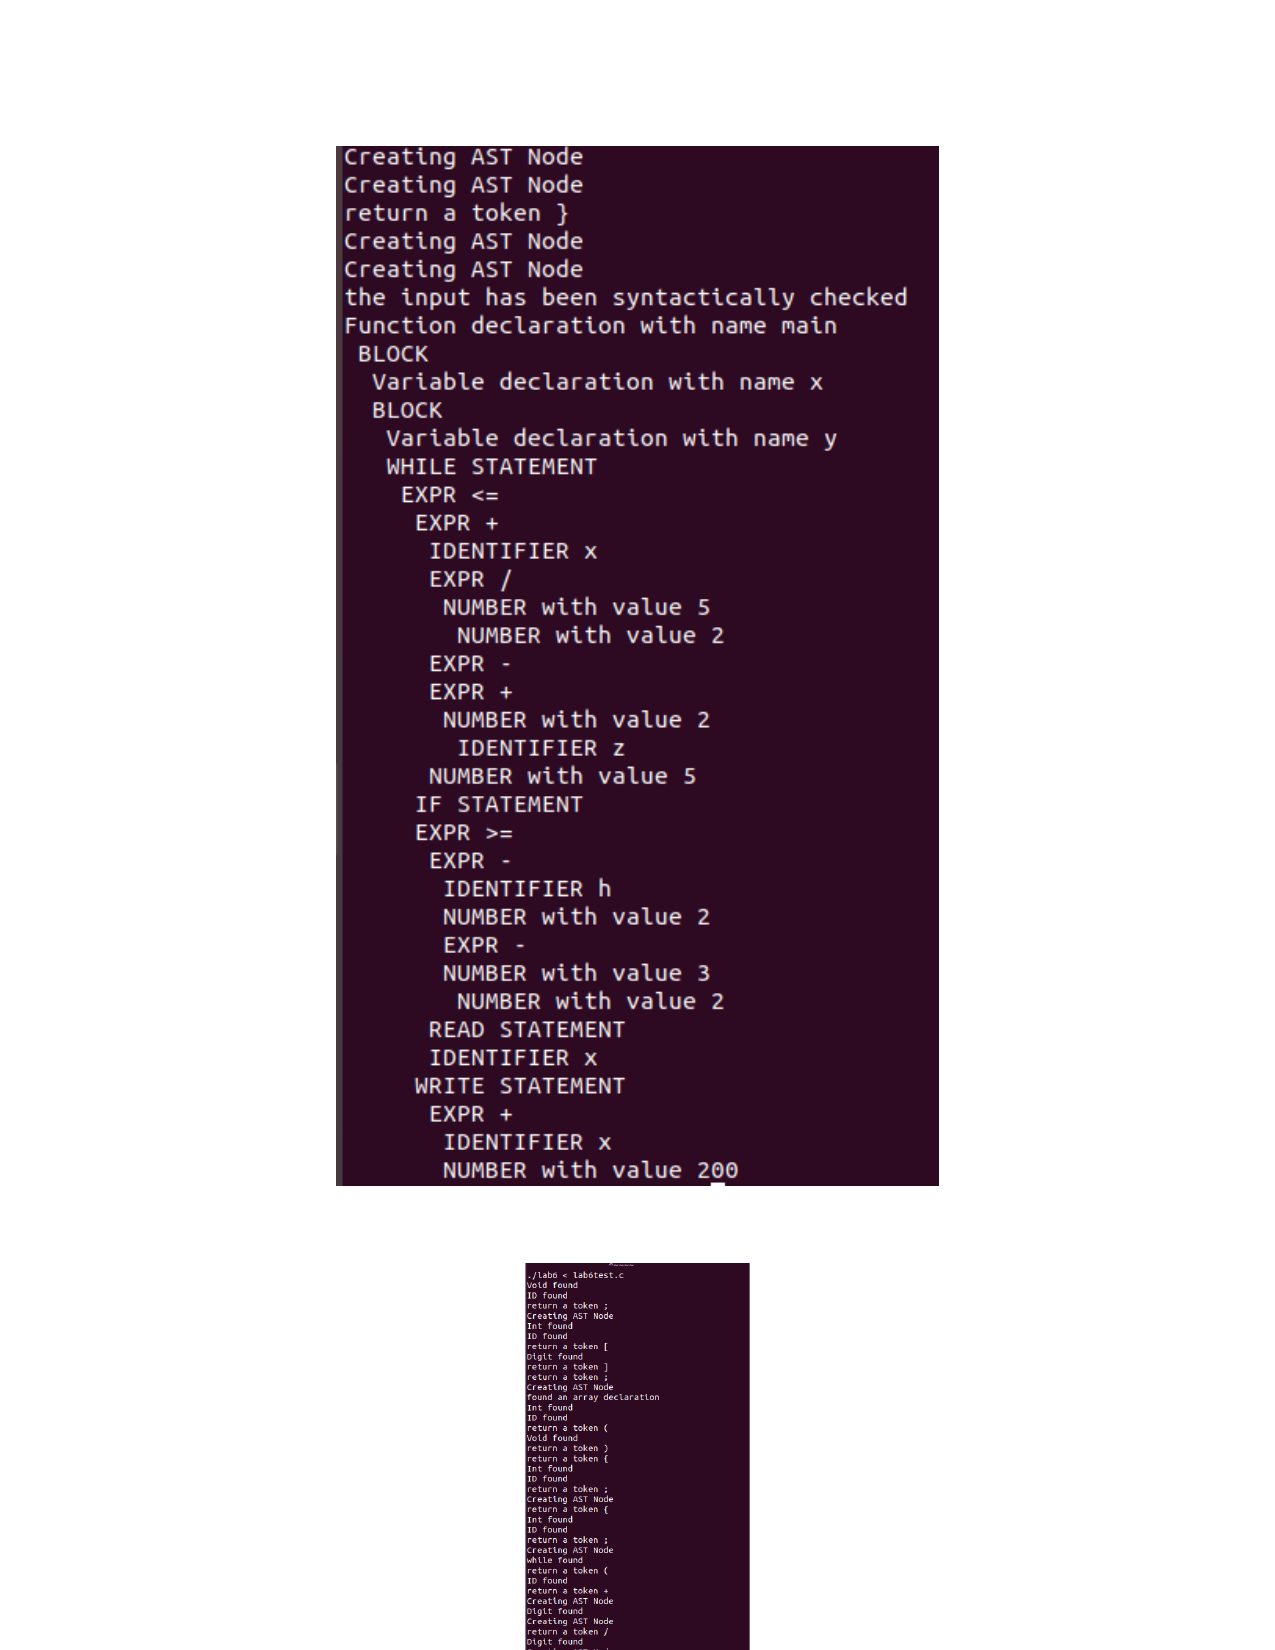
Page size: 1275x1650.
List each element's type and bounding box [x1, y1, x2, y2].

picture [525, 1263, 750, 1650]
picture [336, 146, 939, 1186]
